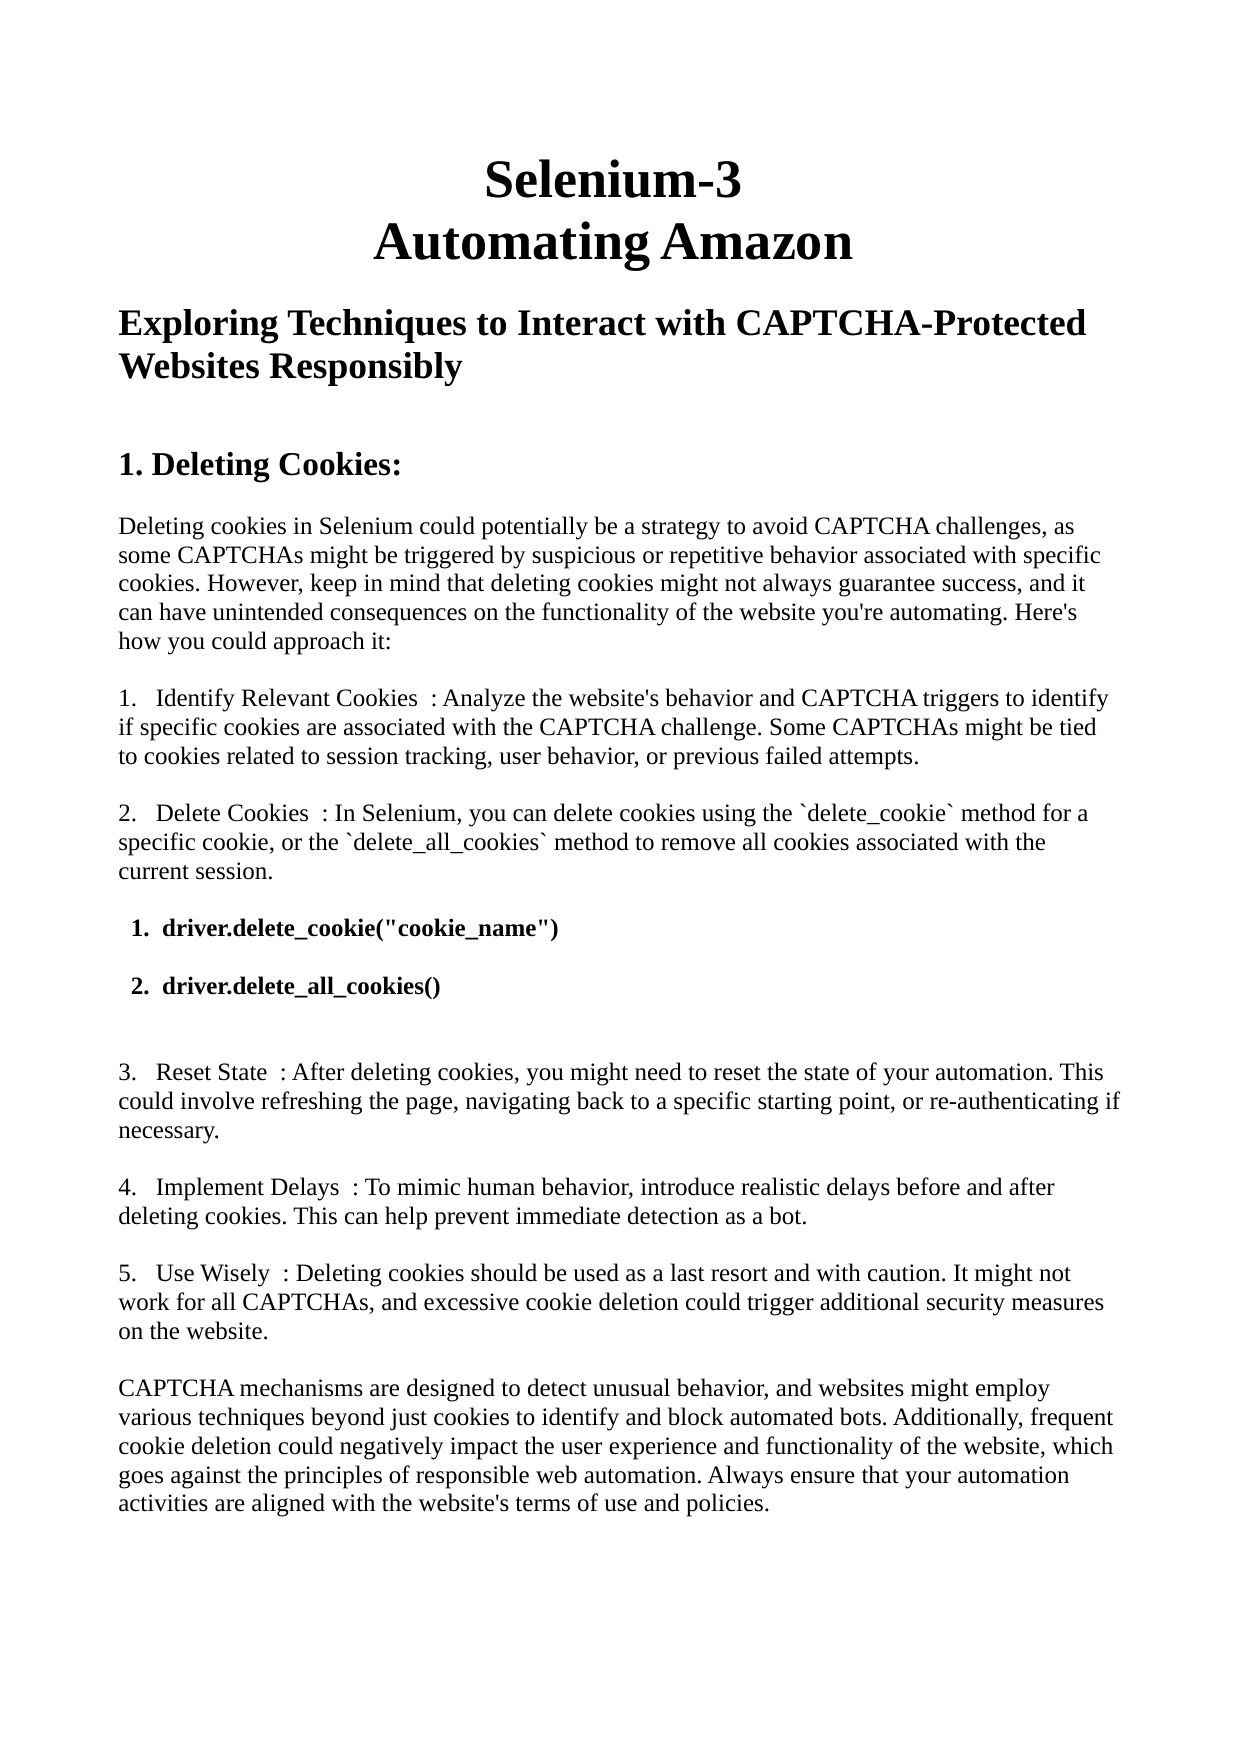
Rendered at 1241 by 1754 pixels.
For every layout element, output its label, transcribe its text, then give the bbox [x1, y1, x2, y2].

text 4. Implement Delays : To mimic human behavior, introduce realistic delays before and after deleting cookies. This can help prevent immediate detection as a bot. [118, 1172, 1122, 1230]
text Selenium-3 [118, 147, 1122, 209]
text 2. Delete Cookies : In Selenium, you can delete cookies using the `delete_cookie` method for a specific cookie, or the `delete_all_cookies` method to remove all cookies associated with the current session. [118, 798, 1122, 885]
text CAPTCHA mechanisms are designed to detect unusual behavior, and websites might employ various techniques beyond just cookies to identify and block automated bots. Additionally, frequent cookie deletion could negatively impact the user experience and functionality of the website, which goes against the principles of responsible web automation. Always ensure that your automation activities are aligned with the website's terms of use and policies. [118, 1373, 1122, 1517]
text 1. Identify Relevant Cookies : Analyze the website's behavior and CAPTCHA triggers to identify if specific cookies are associated with the CAPTCHA challenge. Some CAPTCHAs might be tied to cookies related to session tracking, user behavior, or previous failed attempts. [118, 683, 1122, 770]
text 3. Reset State : After deleting cookies, you might need to reset the state of your automation. This could involve refreshing the page, navigating back to a specific starting point, or re-authenticating if necessary. [118, 1057, 1122, 1143]
text 2. driver.delete_all_cookies() [118, 971, 1122, 1000]
text 1. driver.delete_cookie("cookie_name") [118, 913, 1122, 942]
text Automating Amazon [118, 209, 1122, 271]
text 1. Deleting Cookies: [118, 444, 1122, 482]
text 5. Use Wisely : Deleting cookies should be used as a last resort and with caution. It might not work for all CAPTCHAs, and excessive cookie deletion could trigger additional security measures on the website. [118, 1258, 1122, 1345]
text Deleting cookies in Selenium could potentially be a strategy to avoid CAPTCHA challenges, as some CAPTCHAs might be triggered by suspicious or repetitive behavior associated with specific cookies. However, keep in mind that deleting cookies might not always guarantee success, and it can have unintended consequences on the functionality of the website you're automating. Here's how you could approach it: [118, 511, 1122, 655]
text Exploring Techniques to Interact with CAPTCHA-Protected Websites Responsibly [118, 300, 1122, 386]
